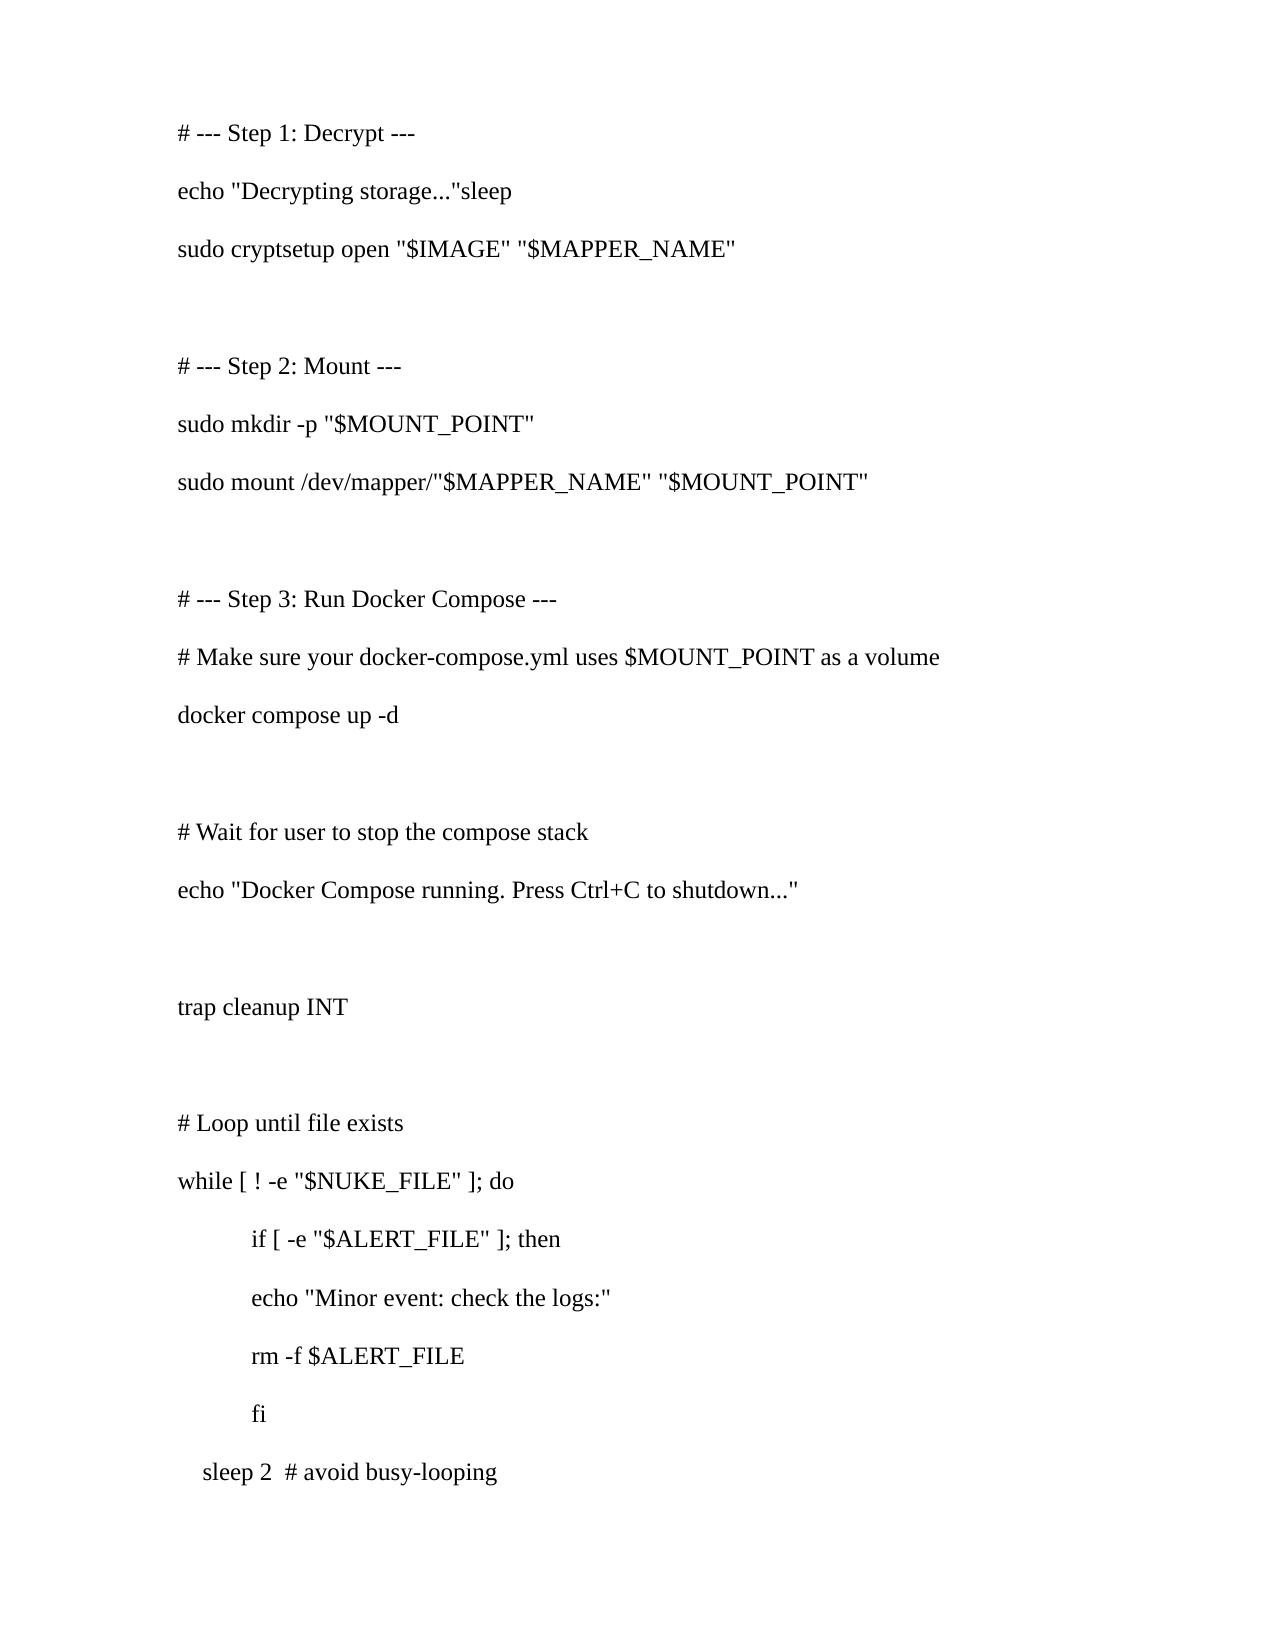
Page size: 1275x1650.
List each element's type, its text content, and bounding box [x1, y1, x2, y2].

text echo "Docker Compose running. Press Ctrl+C to shutdown..." [177, 875, 1098, 904]
text while [ ! -e "$NUKE_FILE" ]; do [177, 1166, 1098, 1195]
text # --- Step 2: Mount --- [177, 351, 1098, 380]
text sudo mkdir -p "$MOUNT_POINT" [177, 409, 1098, 438]
text # --- Step 3: Run Docker Compose --- [177, 584, 1098, 613]
text trap cleanup INT [177, 992, 1098, 1020]
text echo "Decrypting storage..."sleep [177, 176, 1098, 205]
text echo "Minor event: check the logs:" [177, 1283, 1098, 1311]
text # --- Step 1: Decrypt --- [177, 118, 1098, 147]
text # Wait for user to stop the compose stack [177, 817, 1098, 846]
text fi [177, 1399, 1098, 1428]
text sleep 2 # avoid busy-looping [177, 1457, 1098, 1486]
text docker compose up -d [177, 700, 1098, 729]
text rm -f $ALERT_FILE [177, 1341, 1098, 1370]
text sudo cryptsetup open "$IMAGE" "$MAPPER_NAME" [177, 234, 1098, 263]
text sudo mount /dev/mapper/"$MAPPER_NAME" "$MOUNT_POINT" [177, 467, 1098, 496]
text # Loop until file exists [177, 1108, 1098, 1137]
text if [ -e "$ALERT_FILE" ]; then [177, 1224, 1098, 1253]
text # Make sure your docker-compose.yml uses $MOUNT_POINT as a volume [177, 642, 1098, 671]
